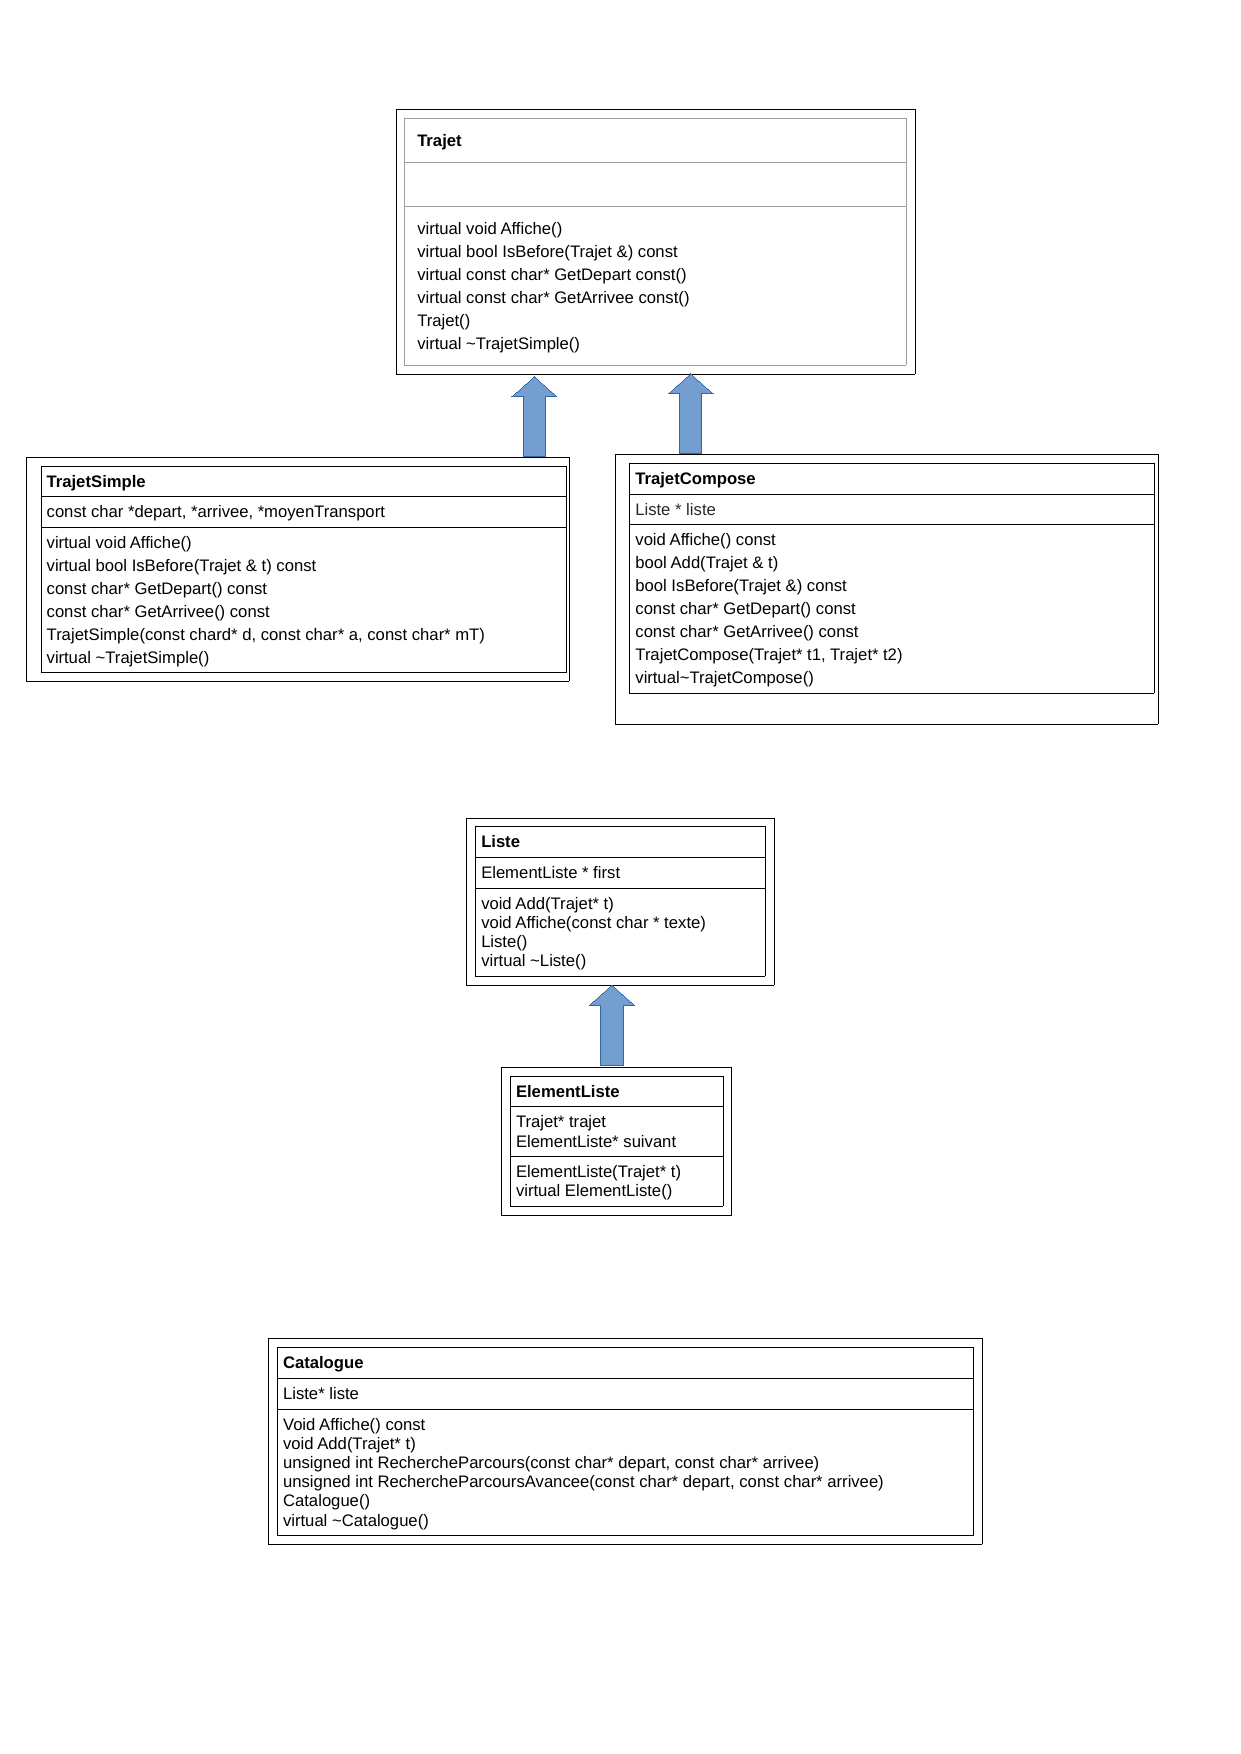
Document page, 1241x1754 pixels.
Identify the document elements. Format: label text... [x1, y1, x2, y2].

table_cell ElementListe(Trajet* t) virtual ElementListe() [511, 1157, 723, 1206]
table_cell [405, 163, 906, 206]
table_header Trajet [405, 119, 906, 162]
table_cell virtual void Affiche() virtual bool IsBefore(Trajet &) const virtual const char* GetDepart const() virtual const char* GetArrivee const() Trajet() virtual ~TrajetSimple() [405, 207, 906, 365]
table_cell Liste* liste [278, 1379, 973, 1409]
table_header Catalogue [278, 1348, 973, 1378]
table_cell void Add(Trajet* t) void Affiche(const char * texte) Liste() virtual ~Liste() [476, 889, 765, 976]
table_cell Void Affiche() const void Add(Trajet* t) unsigned int RechercheParcours(const char* depart, const char* arrivee) unsigned int RechercheParcoursAvancee(const char* depart, const char* arrivee) Catalogue() virtual ~Catalogue() [278, 1410, 973, 1535]
table_header TrajetCompose [630, 464, 1154, 493]
table_header Liste [476, 827, 765, 857]
table_header ElementListe [511, 1077, 723, 1106]
table_cell Liste * liste [630, 495, 1154, 524]
table_cell virtual void Affiche() virtual bool IsBefore(Trajet & t) const const char* GetDepart() const const char* GetArrivee() const TrajetSimple(const chard* d, const char* a, const char* mT) virtual ~TrajetSimple() [42, 528, 566, 672]
table_cell const char *depart, *arrivee, *moyenTransport [42, 497, 566, 527]
table_cell ElementListe * first [476, 858, 765, 888]
table_header TrajetSimple [42, 467, 566, 496]
table_cell Trajet* trajet ElementListe* suivant [511, 1107, 723, 1156]
table_cell void Affiche() const bool Add(Trajet & t) bool IsBefore(Trajet &) const const char* GetDepart() const const char* GetArrivee() const TrajetCompose(Trajet* t1, Trajet* t2) virtual~TrajetCompose() [630, 525, 1154, 692]
